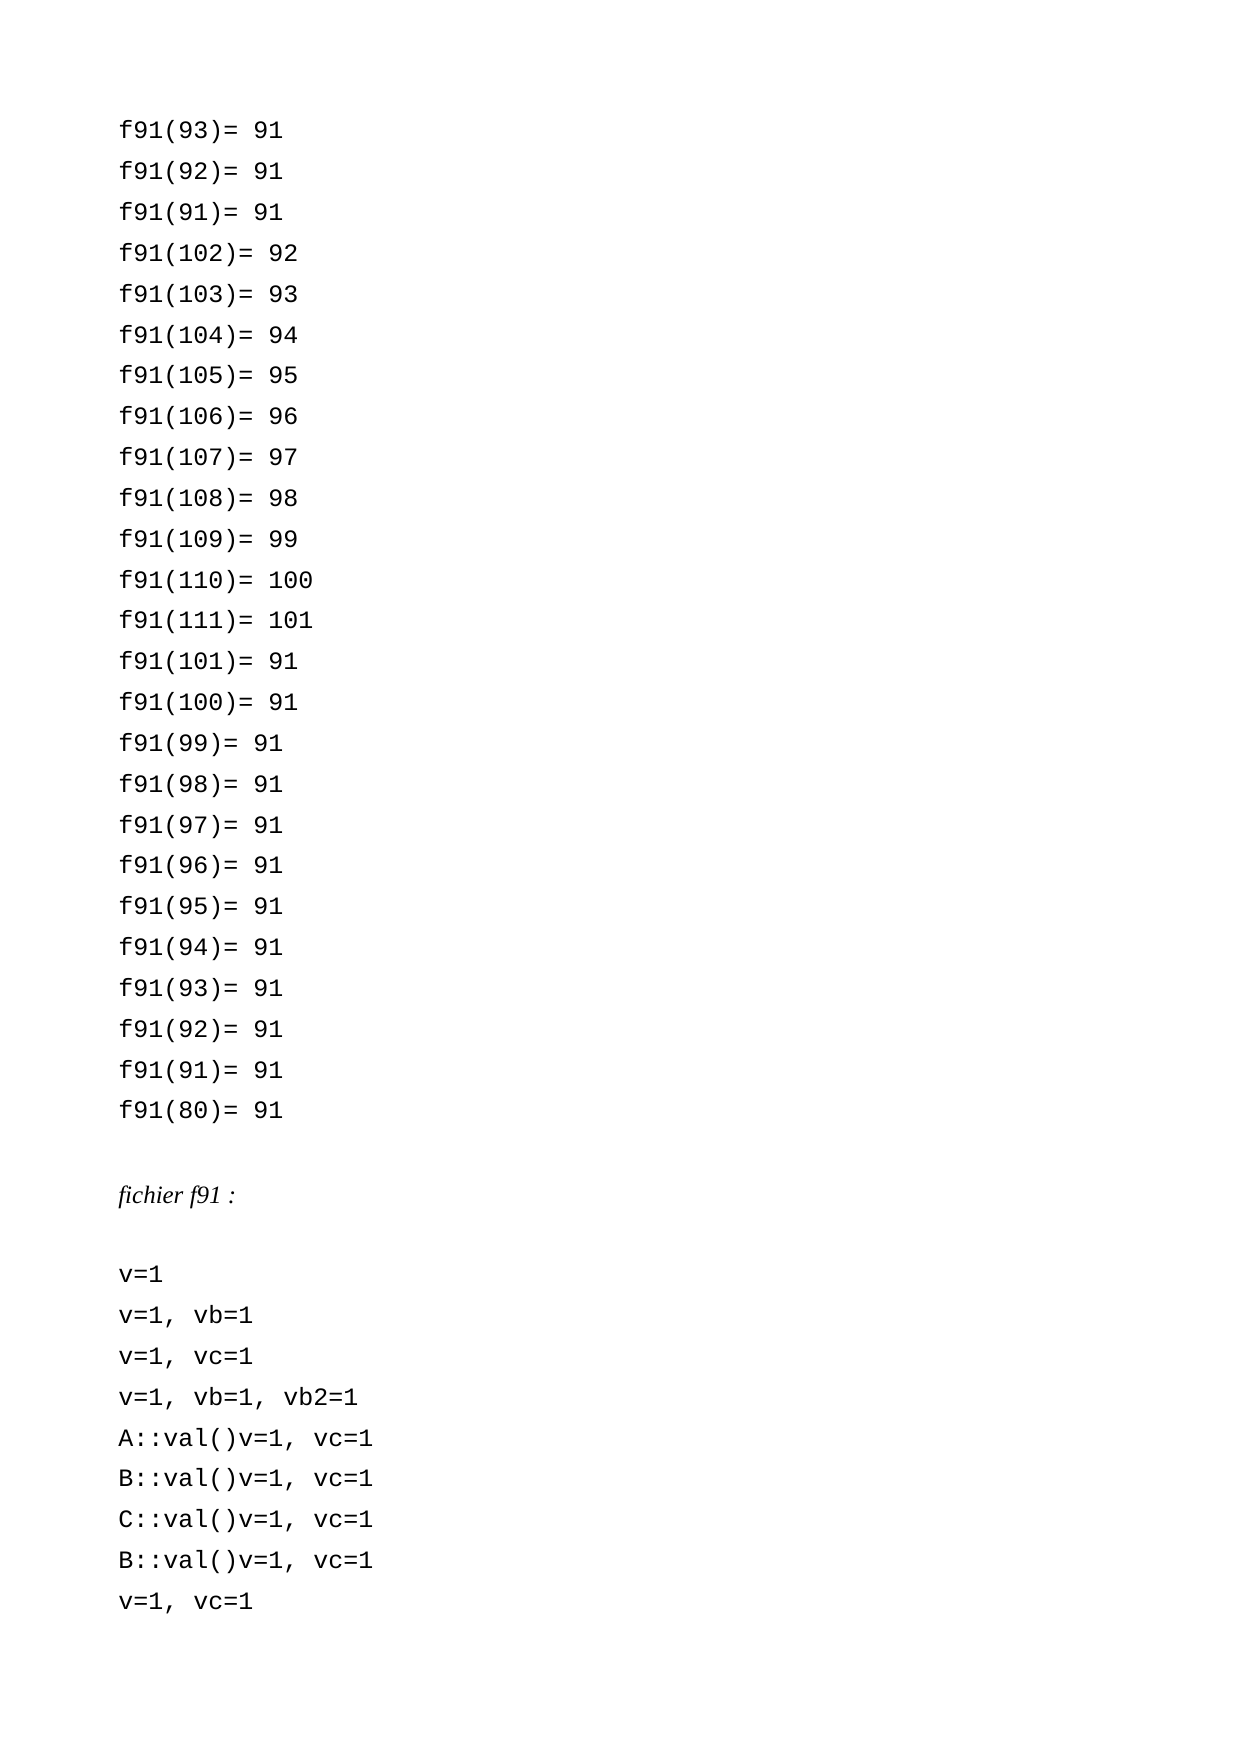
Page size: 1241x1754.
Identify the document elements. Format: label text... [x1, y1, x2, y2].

text f91(92)= 91 [118, 1016, 1122, 1045]
text f91(103)= 93 [118, 281, 1122, 310]
text f91(92)= 91 [118, 159, 1122, 187]
text f91(100)= 91 [118, 690, 1122, 718]
text f91(96)= 91 [118, 853, 1122, 881]
text f91(109)= 99 [118, 526, 1122, 555]
text f91(91)= 91 [118, 1057, 1122, 1086]
text v=1, vb=1, vb2=1 [118, 1384, 1122, 1413]
text f91(99)= 91 [118, 731, 1122, 759]
text f91(94)= 91 [118, 935, 1122, 963]
text f91(101)= 91 [118, 649, 1122, 677]
text f91(104)= 94 [118, 322, 1122, 351]
text C::val()v=1, vc=1 [118, 1507, 1122, 1535]
text f91(93)= 91 [118, 976, 1122, 1004]
text f91(102)= 92 [118, 241, 1122, 269]
text f91(107)= 97 [118, 445, 1122, 473]
text fichier f91 : [118, 1180, 1122, 1208]
text f91(97)= 91 [118, 812, 1122, 841]
text A::val()v=1, vc=1 [118, 1425, 1122, 1453]
text f91(95)= 91 [118, 894, 1122, 922]
text f91(111)= 101 [118, 608, 1122, 636]
text f91(80)= 91 [118, 1098, 1122, 1126]
text f91(98)= 91 [118, 771, 1122, 800]
text v=1, vc=1 [118, 1343, 1122, 1372]
text v=1, vc=1 [118, 1588, 1122, 1617]
text B::val()v=1, vc=1 [118, 1548, 1122, 1576]
text f91(106)= 96 [118, 404, 1122, 432]
text f91(91)= 91 [118, 200, 1122, 228]
text v=1, vb=1 [118, 1303, 1122, 1331]
text B::val()v=1, vc=1 [118, 1466, 1122, 1494]
text f91(108)= 98 [118, 486, 1122, 514]
text v=1 [118, 1262, 1122, 1290]
text f91(93)= 91 [118, 118, 1122, 146]
text f91(110)= 100 [118, 567, 1122, 596]
text f91(105)= 95 [118, 363, 1122, 391]
